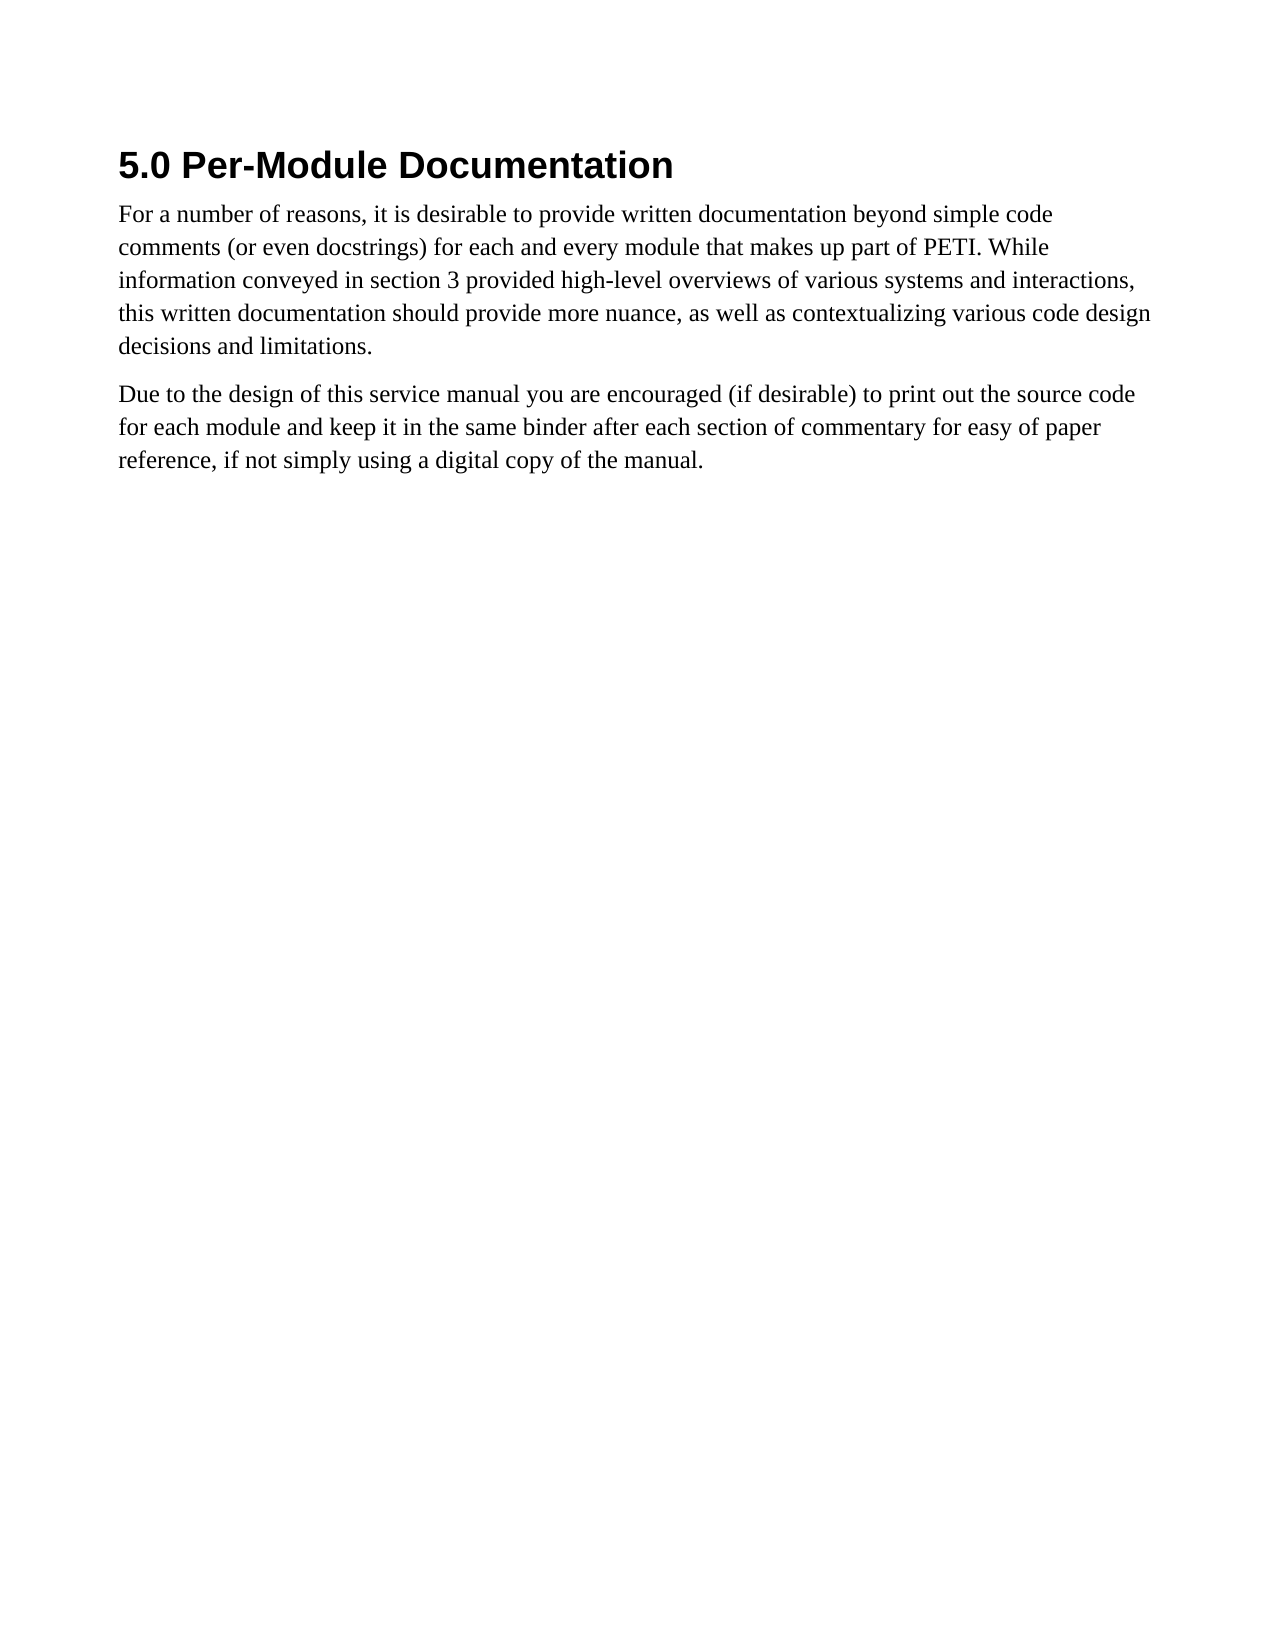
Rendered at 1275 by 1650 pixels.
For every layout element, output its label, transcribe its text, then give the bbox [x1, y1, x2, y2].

subtitle 5.0 Per-Module Documentation [118, 143, 1157, 187]
text Due to the design of this service manual you are encouraged (if desirable) to print out the source code for each module and keep it in the same binder after each section of commentary for easy of paper reference, if not simply using a digital copy of the manual. [118, 379, 1157, 474]
text For a number of reasons, it is desirable to provide written documentation beyond simple code comments (or even docstrings) for each and every module that makes up part of PETI. While information conveyed in section 3 provided high-level overviews of various systems and interactions, this written documentation should provide more nuance, as well as contextualizing various code design decisions and limitations. [118, 199, 1157, 360]
